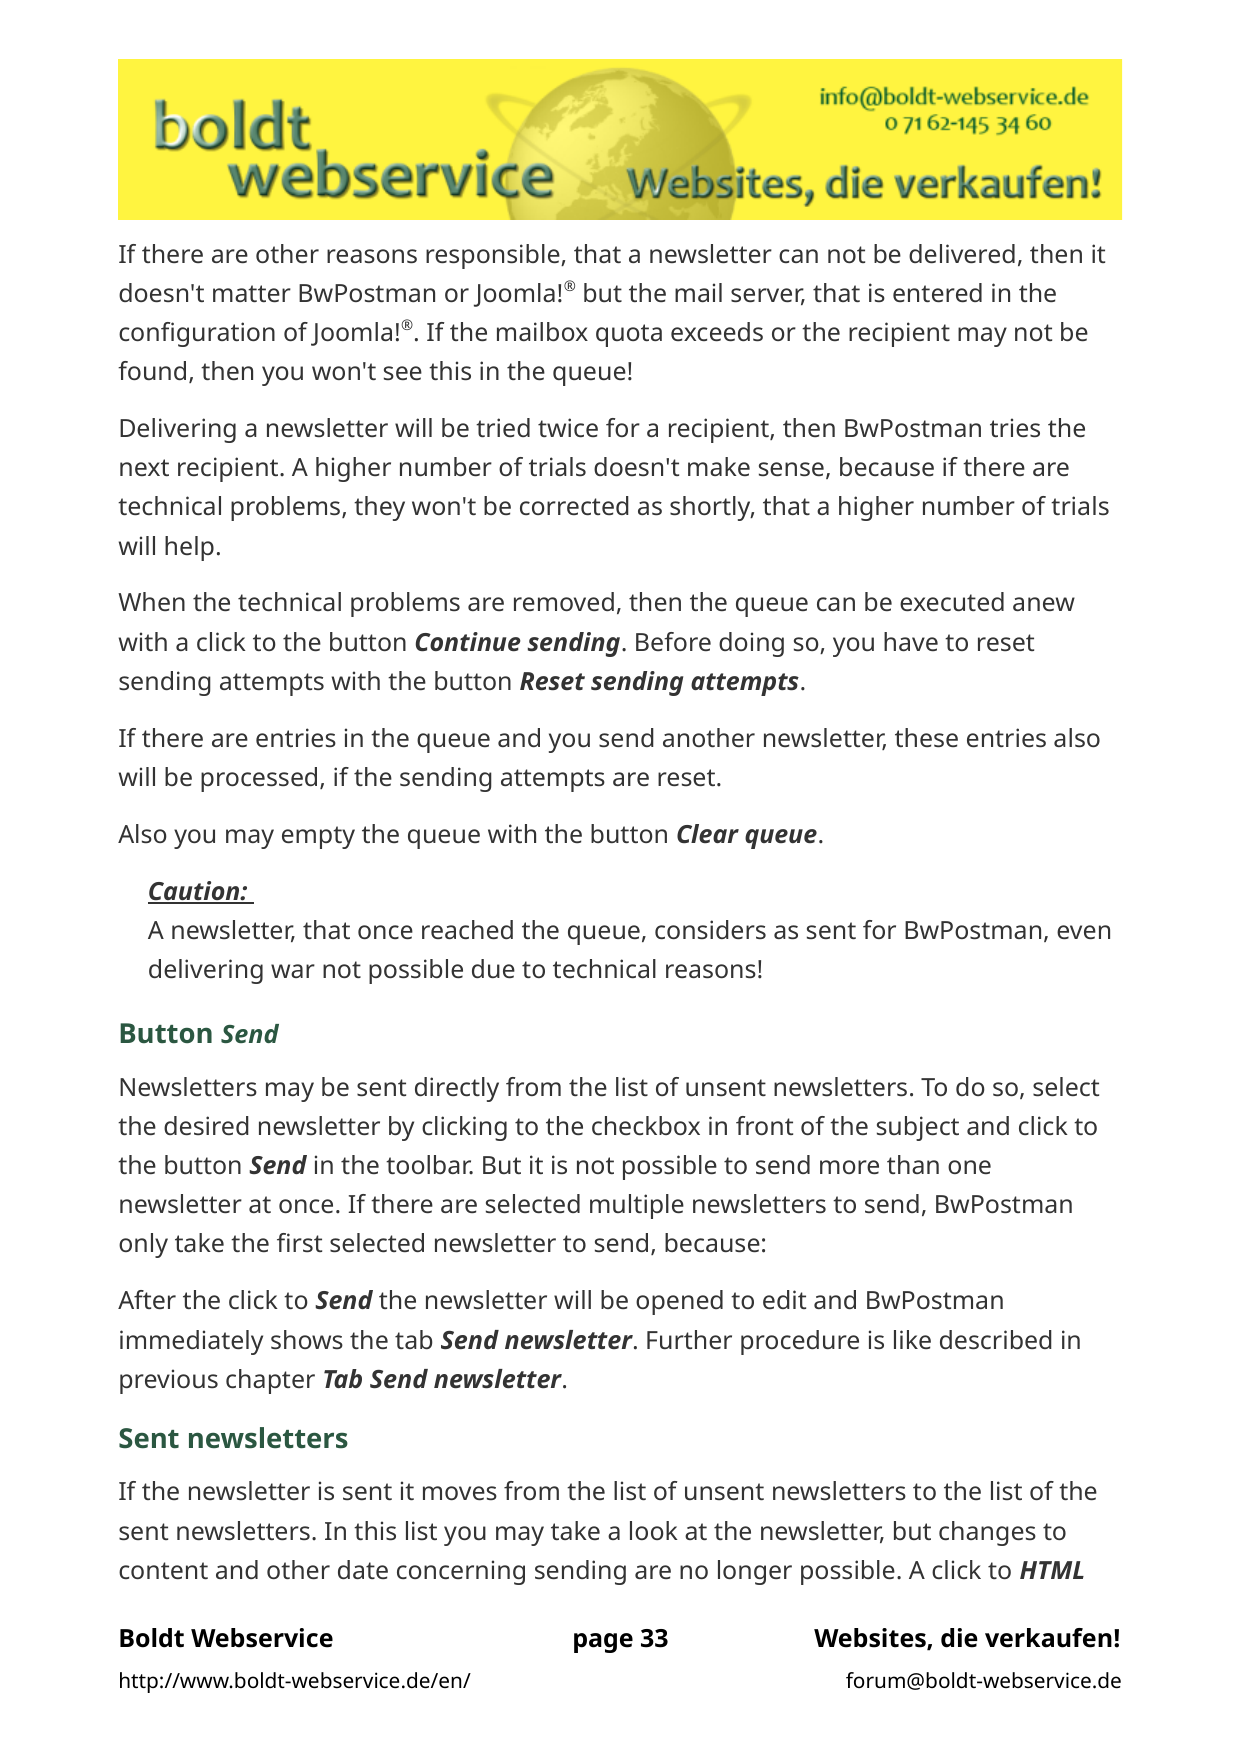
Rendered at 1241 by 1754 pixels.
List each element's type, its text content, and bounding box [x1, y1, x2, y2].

text Delivering a newsletter will be tried twice for a recipient, then BwPostman tries the next recipient. A higher number of trials doesn't make sense, because if there are technical problems, they won't be corrected as shortly, that a higher number of trials will help. [118, 411, 1122, 562]
subtitle Button Send [118, 1014, 1122, 1052]
text Also you may empty the queue with the button Clear queue. [118, 816, 1122, 850]
text If there are entries in the queue and you send another newsletter, these entries also will be processed, if the sending attempts are reset. [118, 720, 1122, 793]
text If there are other reasons responsible, that a newsletter can not be delivered, then it doesn't matter BwPostman or Joomla!® but the mail server, that is entered in the configuration of Joomla!®. If the mailbox quota exceeds or the recipient may not be found, then you won't see this in the queue! [118, 236, 1122, 388]
subtitle Sent newsletters [118, 1419, 1122, 1456]
text Newsletters may be sent directly from the list of unsent newsletters. To do so, select the desired newsletter by clicking to the checkbox in front of the subject and click to the button Send in the toolbar. But it is not possible to send more than one newsletter at once. If there are selected multiple newsletters to send, BwPostman only take the first selected newsletter to send, because: [118, 1069, 1122, 1260]
picture [118, 59, 1123, 220]
text If the newsletter is sent it moves from the list of unsent newsletters to the list of the sent newsletters. In this list you may take a look at the newsletter, but changes to content and other date concerning sending are no longer possible. A click to HTML [118, 1474, 1122, 1586]
text When the technical problems are removed, then the queue can be executed anew with a click to the button Continue sending. Before doing so, you have to reset sending attempts with the button Reset sending attempts. [118, 585, 1122, 697]
text After the click to Send the newsletter will be opened to edit and BwPostman immediately shows the tab Send newsletter. Further procedure is like described in previous chapter Tab Send newsletter. [118, 1283, 1122, 1396]
text Caution: A newsletter, that once reached the queue, considers as sent for BwPostman, even delivering war not possible due to technical reasons! [148, 873, 1122, 986]
